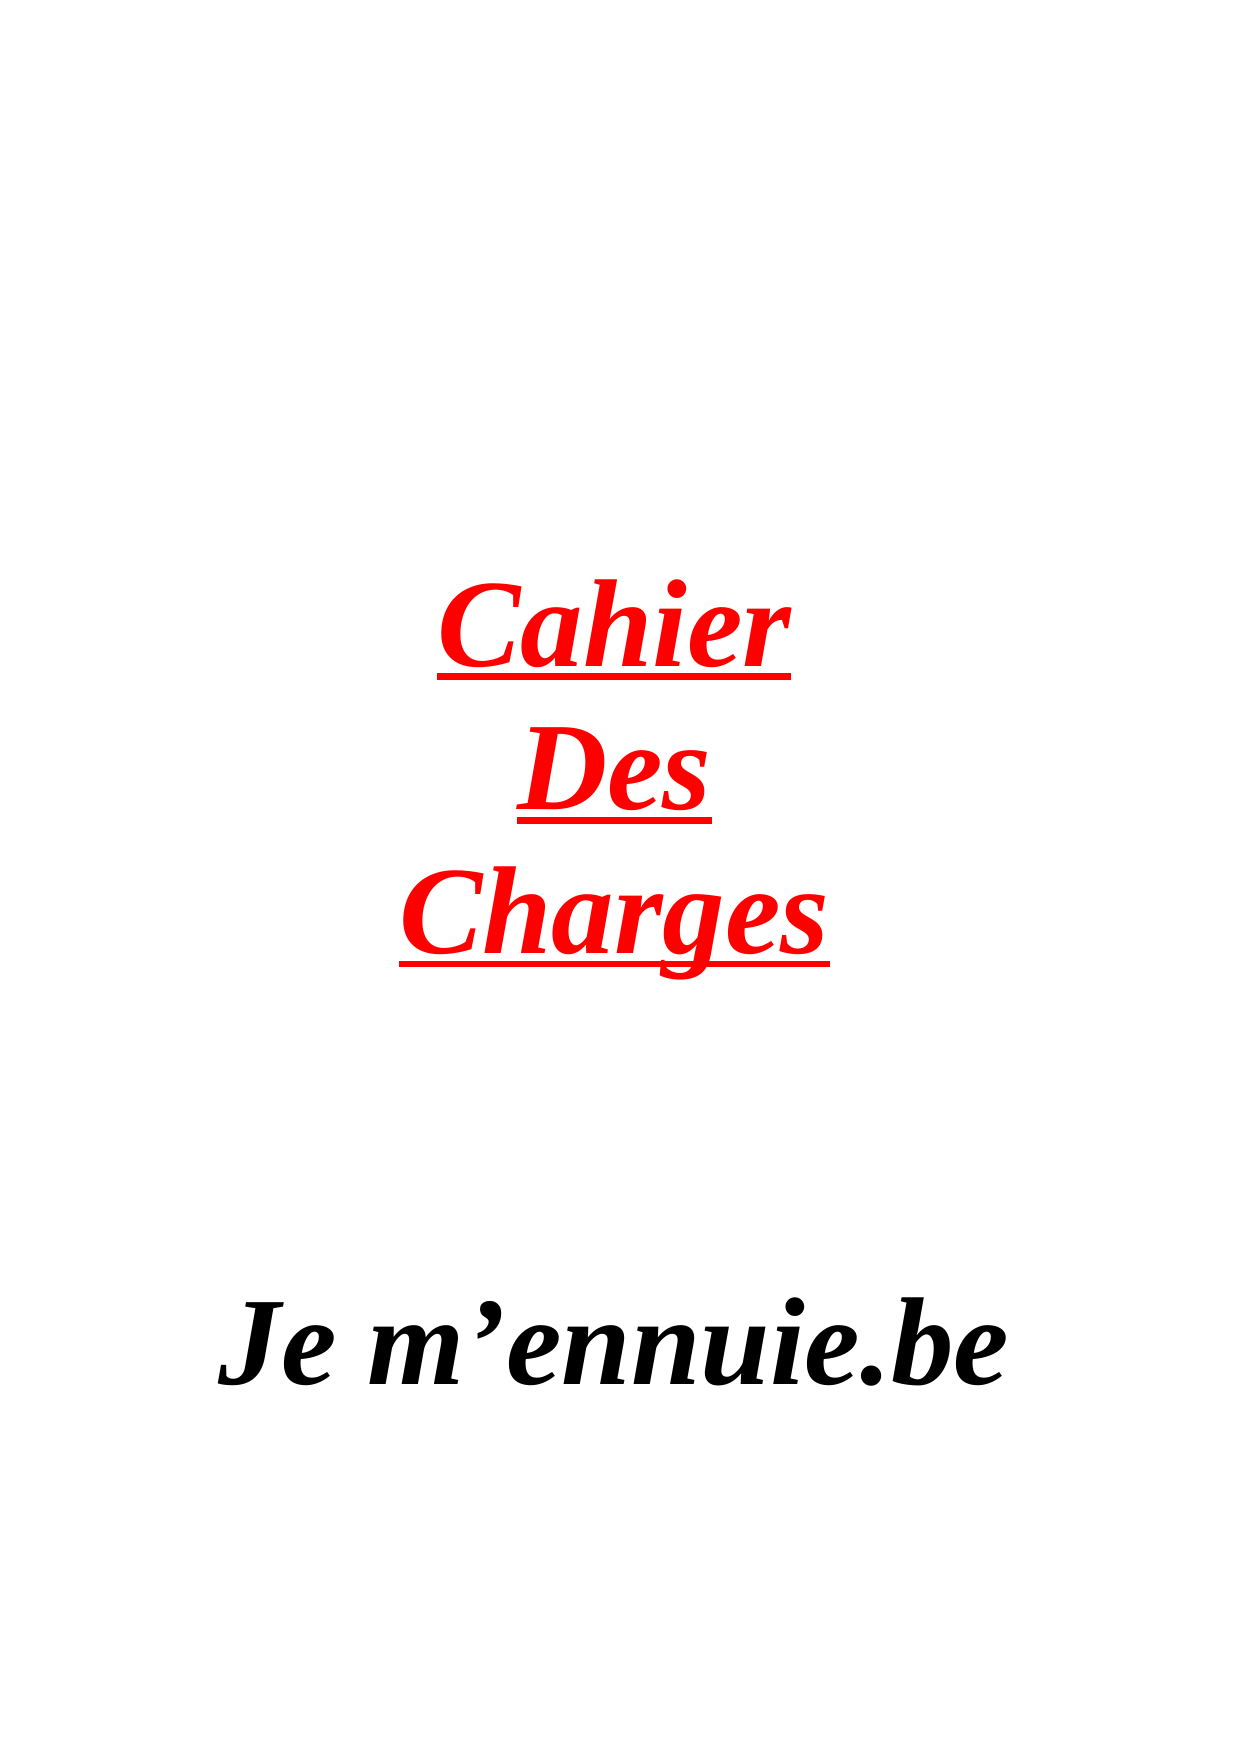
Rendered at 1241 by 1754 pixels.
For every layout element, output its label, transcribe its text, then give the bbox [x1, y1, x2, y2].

text Je m’ennuie.be [118, 1268, 1122, 1412]
text Charges [118, 837, 1122, 981]
text Des [118, 693, 1122, 837]
text Cahier [118, 549, 1122, 693]
